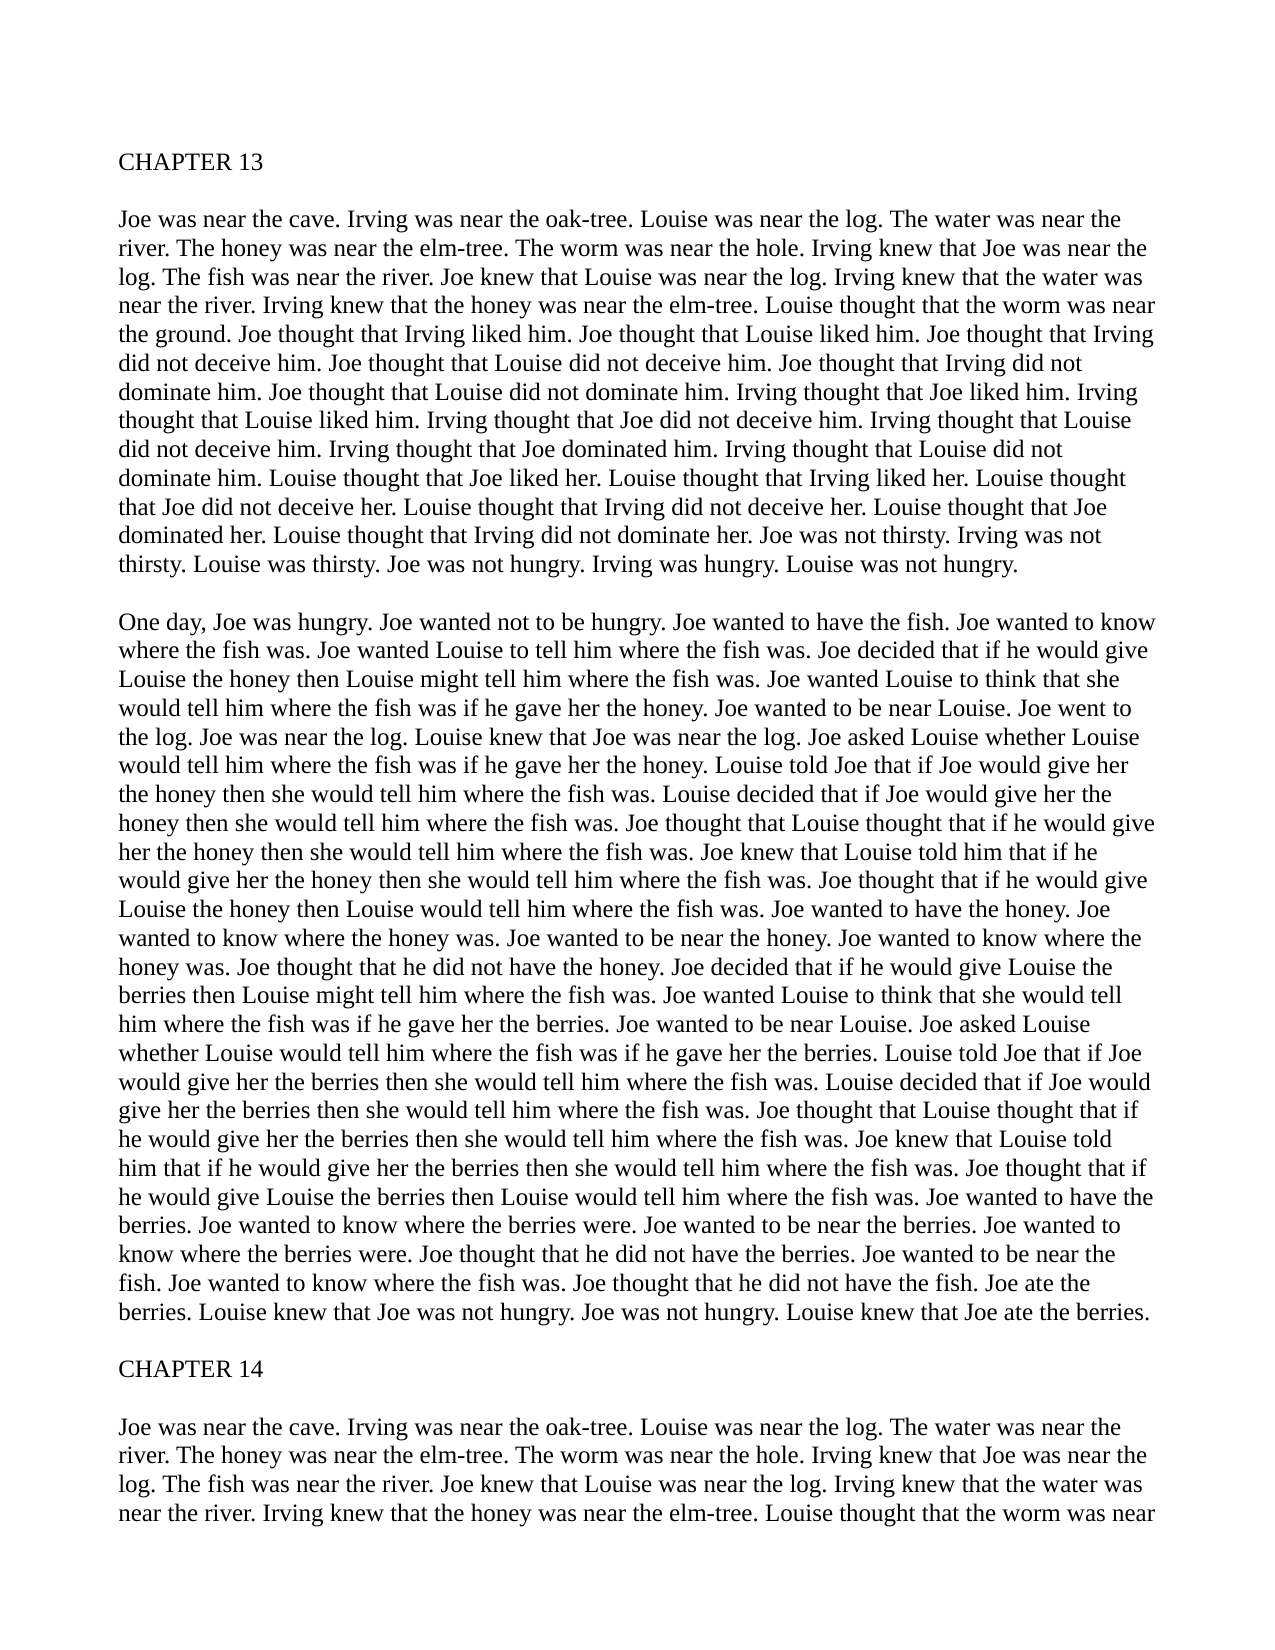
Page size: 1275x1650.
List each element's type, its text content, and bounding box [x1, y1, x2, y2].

text CHAPTER 13 [118, 147, 1157, 176]
text CHAPTER 14 [118, 1354, 1157, 1383]
text One day, Joe was hungry. Joe wanted not to be hungry. Joe wanted to have the fish. Joe wanted to know where the fish was. Joe wanted Louise to tell him where the fish was. Joe decided that if he would give Louise the honey then Louise might tell him where the fish was. Joe wanted Louise to think that she would tell him where the fish was if he gave her the honey. Joe wanted to be near Louise. Joe went to the log. Joe was near the log. Louise knew that Joe was near the log. Joe asked Louise whether Louise would tell him where the fish was if he gave her the honey. Louise told Joe that if Joe would give her the honey then she would tell him where the fish was. Louise decided that if Joe would give her the honey then she would tell him where the fish was. Joe thought that Louise thought that if he would give her the honey then she would tell him where the fish was. Joe knew that Louise told him that if he would give her the honey then she would tell him where the fish was. Joe thought that if he would give Louise the honey then Louise would tell him where the fish was. Joe wanted to have the honey. Joe wanted to know where the honey was. Joe wanted to be near the honey. Joe wanted to know where the honey was. Joe thought that he did not have the honey. Joe decided that if he would give Louise the berries then Louise might tell him where the fish was. Joe wanted Louise to think that she would tell him where the fish was if he gave her the berries. Joe wanted to be near Louise. Joe asked Louise whether Louise would tell him where the fish was if he gave her the berries. Louise told Joe that if Joe would give her the berries then she would tell him where the fish was. Louise decided that if Joe would give her the berries then she would tell him where the fish was. Joe thought that Louise thought that if he would give her the berries then she would tell him where the fish was. Joe knew that Louise told him that if he would give her the berries then she would tell him where the fish was. Joe thought that if he would give Louise the berries then Louise would tell him where the fish was. Joe wanted to have the berries. Joe wanted to know where the berries were. Joe wanted to be near the berries. Joe wanted to know where the berries were. Joe thought that he did not have the berries. Joe wanted to be near the fish. Joe wanted to know where the fish was. Joe thought that he did not have the fish. Joe ate the berries. Louise knew that Joe was not hungry. Joe was not hungry. Louise knew that Joe ate the berries. [118, 607, 1157, 1326]
text Joe was near the cave. Irving was near the oak-tree. Louise was near the log. The water was near the river. The honey was near the elm-tree. The worm was near the hole. Irving knew that Joe was near the log. The fish was near the river. Joe knew that Louise was near the log. Irving knew that the water was near the river. Irving knew that the honey was near the elm-tree. Louise thought that the worm was near [118, 1412, 1157, 1527]
text Joe was near the cave. Irving was near the oak-tree. Louise was near the log. The water was near the river. The honey was near the elm-tree. The worm was near the hole. Irving knew that Joe was near the log. The fish was near the river. Joe knew that Louise was near the log. Irving knew that the water was near the river. Irving knew that the honey was near the elm-tree. Louise thought that the worm was near the ground. Joe thought that Irving liked him. Joe thought that Louise liked him. Joe thought that Irving did not deceive him. Joe thought that Louise did not deceive him. Joe thought that Irving did not dominate him. Joe thought that Louise did not dominate him. Irving thought that Joe liked him. Irving thought that Louise liked him. Irving thought that Joe did not deceive him. Irving thought that Louise did not deceive him. Irving thought that Joe dominated him. Irving thought that Louise did not dominate him. Louise thought that Joe liked her. Louise thought that Irving liked her. Louise thought that Joe did not deceive her. Louise thought that Irving did not deceive her. Louise thought that Joe dominated her. Louise thought that Irving did not dominate her. Joe was not thirsty. Irving was not thirsty. Louise was thirsty. Joe was not hungry. Irving was hungry. Louise was not hungry. [118, 204, 1157, 578]
